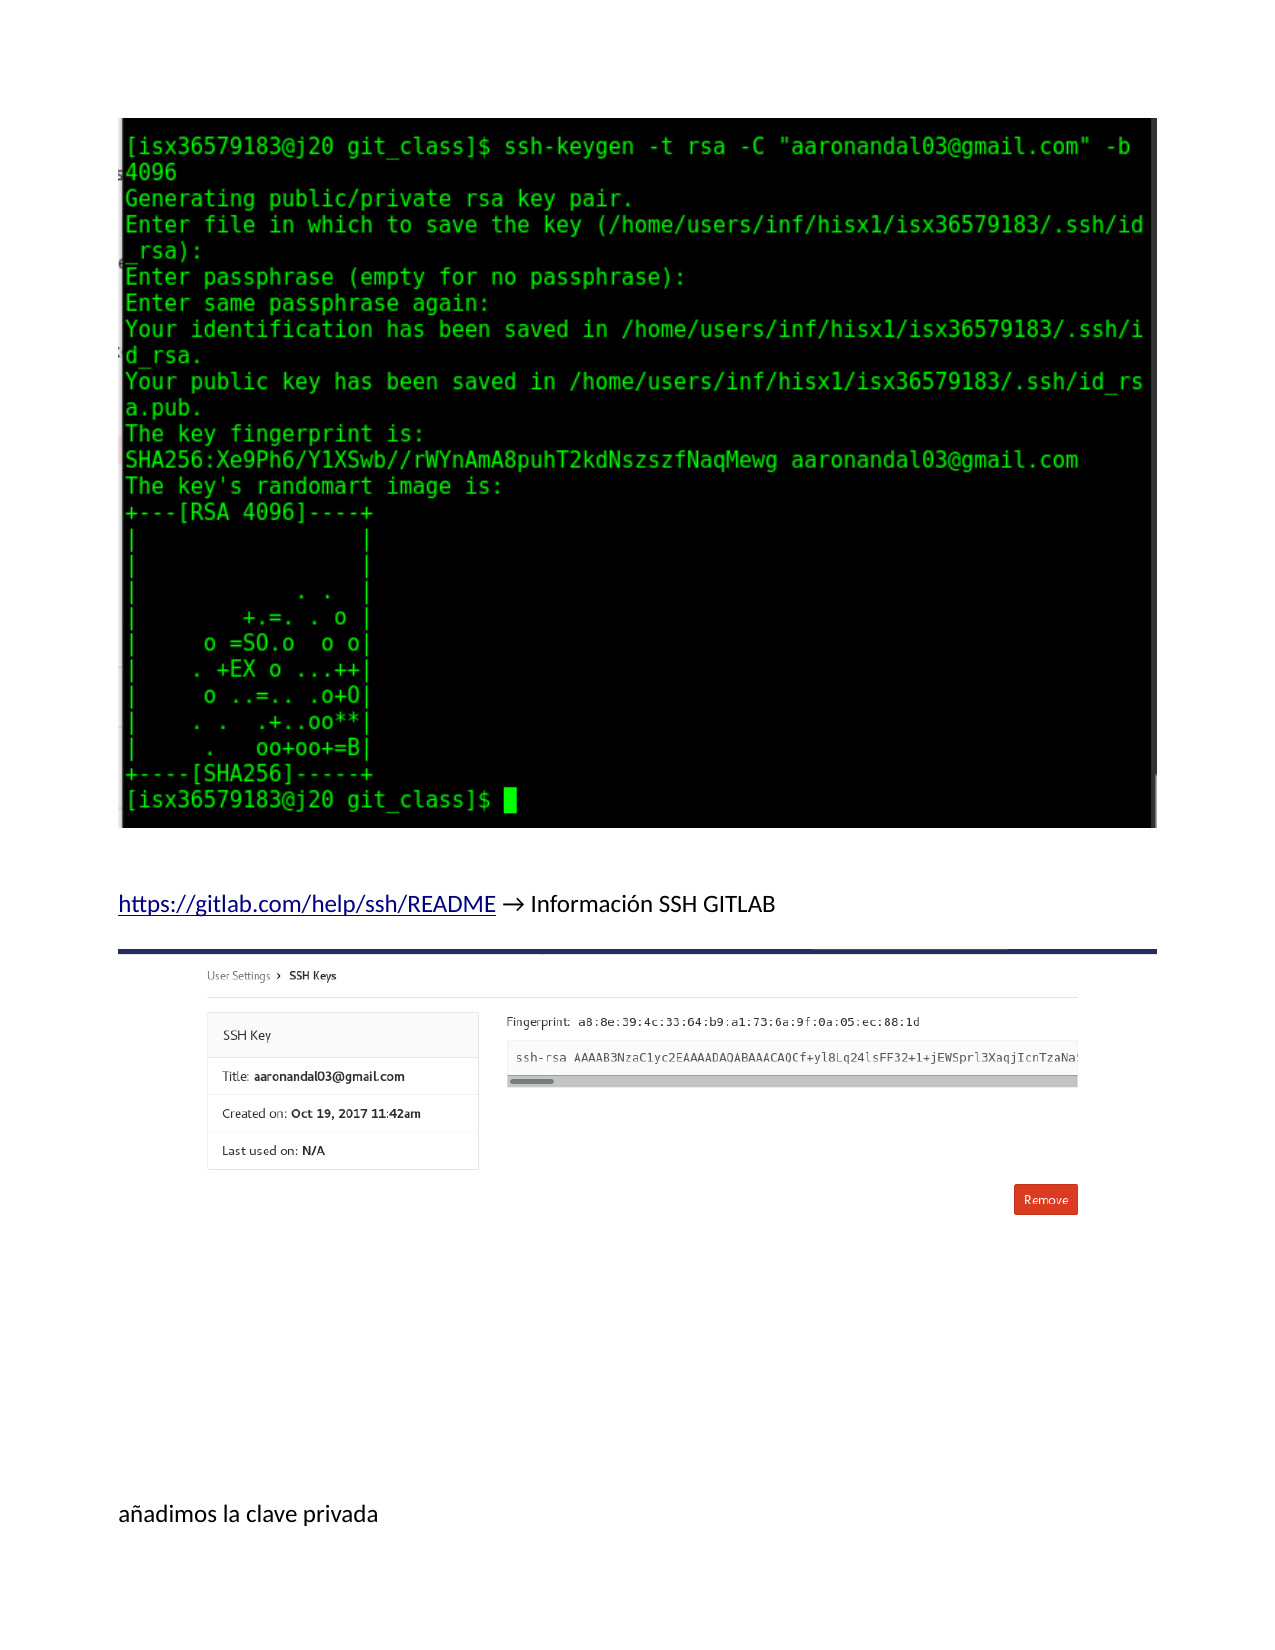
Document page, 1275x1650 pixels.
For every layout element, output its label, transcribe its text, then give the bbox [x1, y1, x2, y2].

text https://gitlab.com/help/ssh/README → Información SSH GITLAB [118, 888, 1157, 919]
picture [118, 118, 1157, 828]
picture [118, 949, 1157, 1499]
text añadimos la clave privada [118, 1499, 1157, 1529]
